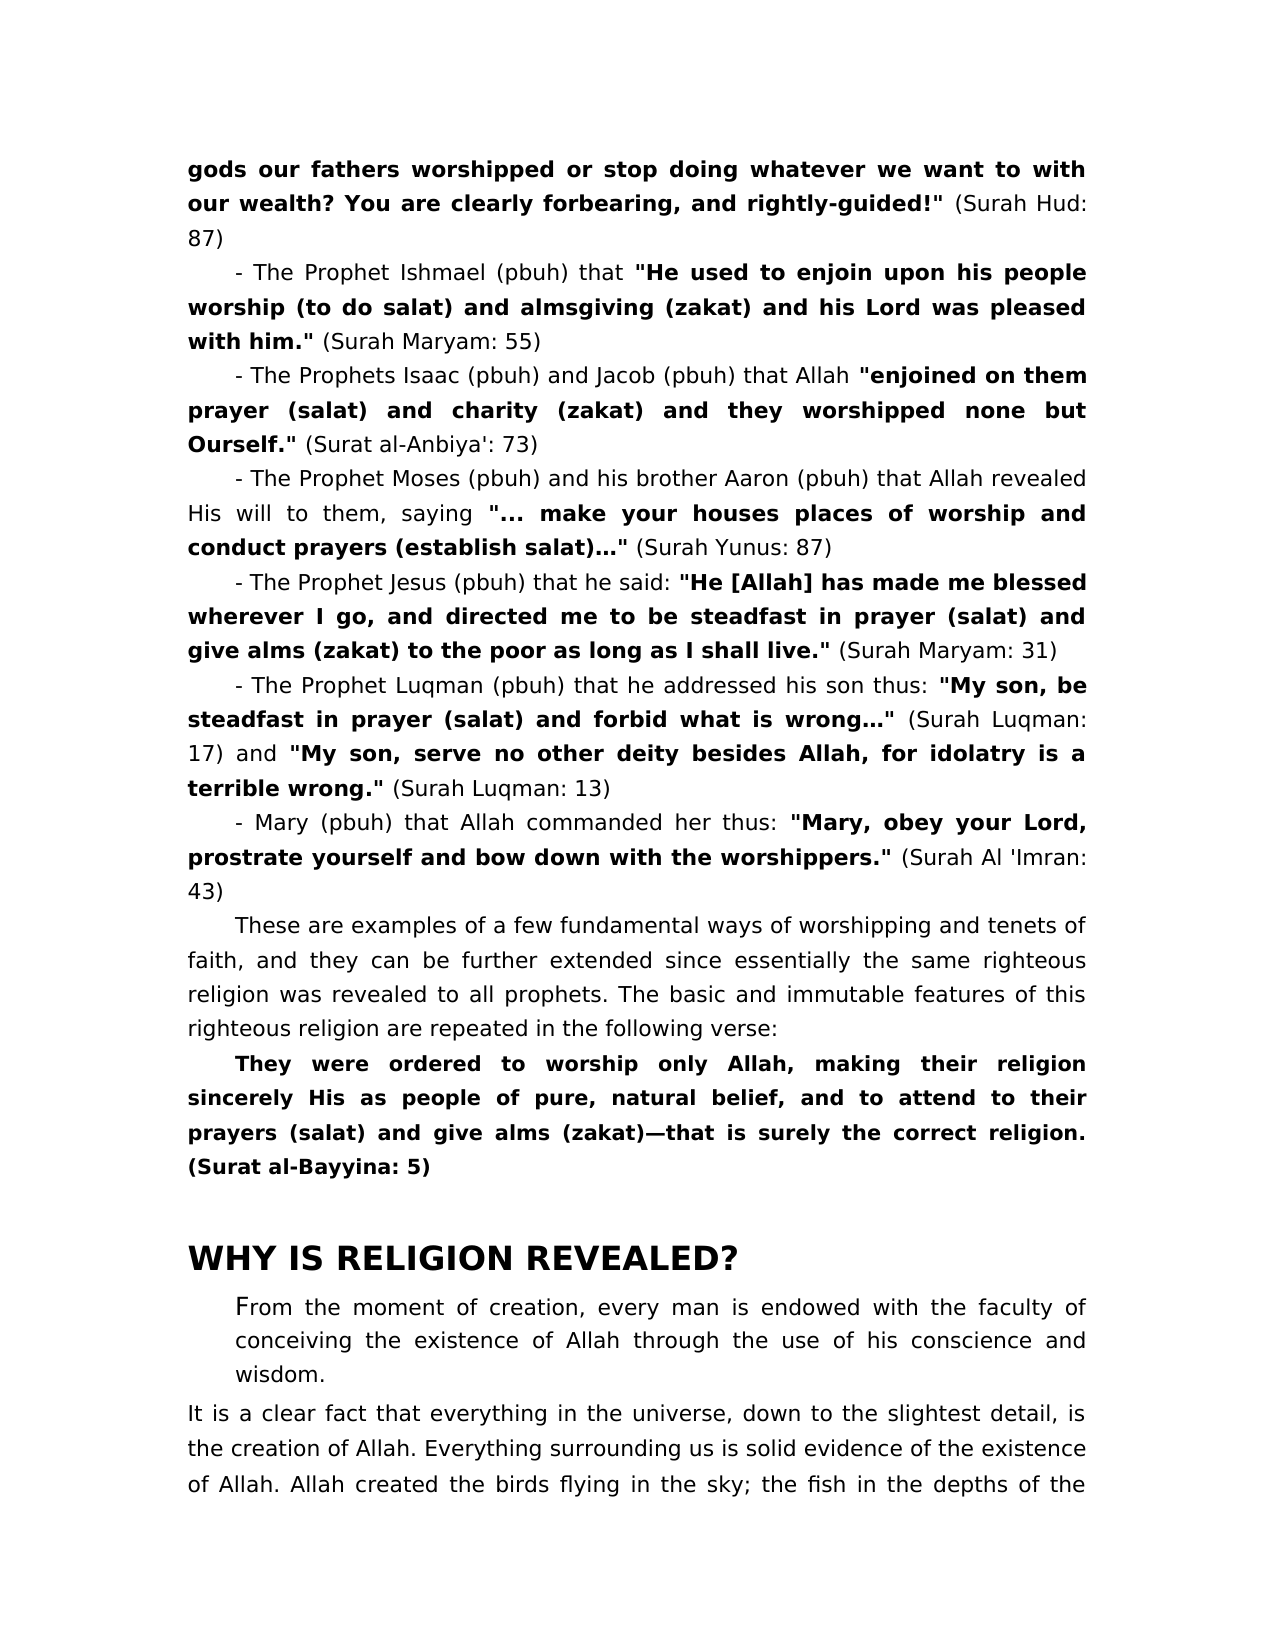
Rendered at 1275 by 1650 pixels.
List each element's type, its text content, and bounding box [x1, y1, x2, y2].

text - Mary (pbuh) that Allah commanded her thus: "Mary, obey your Lord, prostrate yourself and bow down with the worshippers." (Surah Al 'Imran: 43) [187, 803, 1087, 906]
text - The Prophet Moses (pbuh) and his brother Aaron (pbuh) that Allah revealed His will to them, saying "... make your houses places of worship and conduct prayers (establish salat)…" (Surah Yunus: 87) [187, 459, 1087, 562]
text They were ordered to worship only Allah, making their religion sincerely His as people of pure, natural belief, and to attend to their prayers (salat) and give alms (zakat)—that is surely the correct religion. (Surat al-Bayyina: 5) [187, 1044, 1087, 1181]
text - The Prophets Isaac (pbuh) and Jacob (pbuh) that Allah "enjoined on them prayer (salat) and charity (zakat) and they worshipped none but Ourself." (Surat al-Anbiya': 73) [187, 356, 1087, 459]
subtitle WHY IS RELIGION REVEALED? [187, 1239, 1087, 1278]
text - The Prophet Luqman (pbuh) that he addressed his son thus: "My son, be steadfast in prayer (salat) and forbid what is wrong…" (Surah Luqman: 17) and "My son, serve no other deity besides Allah, for idolatry is a terrible wrong." (Surah Luqman: 13) [187, 666, 1087, 803]
text gods our fathers worshipped or stop doing whatever we want to with our wealth? You are clearly forbearing, and rightly-guided!" (Surah Hud: 87) [187, 150, 1087, 253]
text From the moment of creation, every man is endowed with the faculty of conceiving the existence of Allah through the use of his conscience and wisdom. [235, 1289, 1087, 1389]
text These are examples of a few fundamental ways of worshipping and tenets of faith, and they can be further extended since essentially the same righteous religion was revealed to all prophets. The basic and immutable features of this righteous religion are repeated in the following verse: [187, 906, 1087, 1044]
text - The Prophet Ishmael (pbuh) that "He used to enjoin upon his people worship (to do salat) and almsgiving (zakat) and his Lord was pleased with him." (Surah Maryam: 55) [187, 253, 1087, 356]
text It is a clear fact that everything in the universe, down to the slightest detail, is the creation of Allah. Everything surrounding us is solid evidence of the existence of Allah. Allah created the birds flying in the sky; the fish in the depths of the [187, 1393, 1087, 1499]
text - The Prophet Jesus (pbuh) that he said: "He [Allah] has made me blessed wherever I go, and directed me to be steadfast in prayer (salat) and give alms (zakat) to the poor as long as I shall live." (Surah Maryam: 31) [187, 562, 1087, 666]
